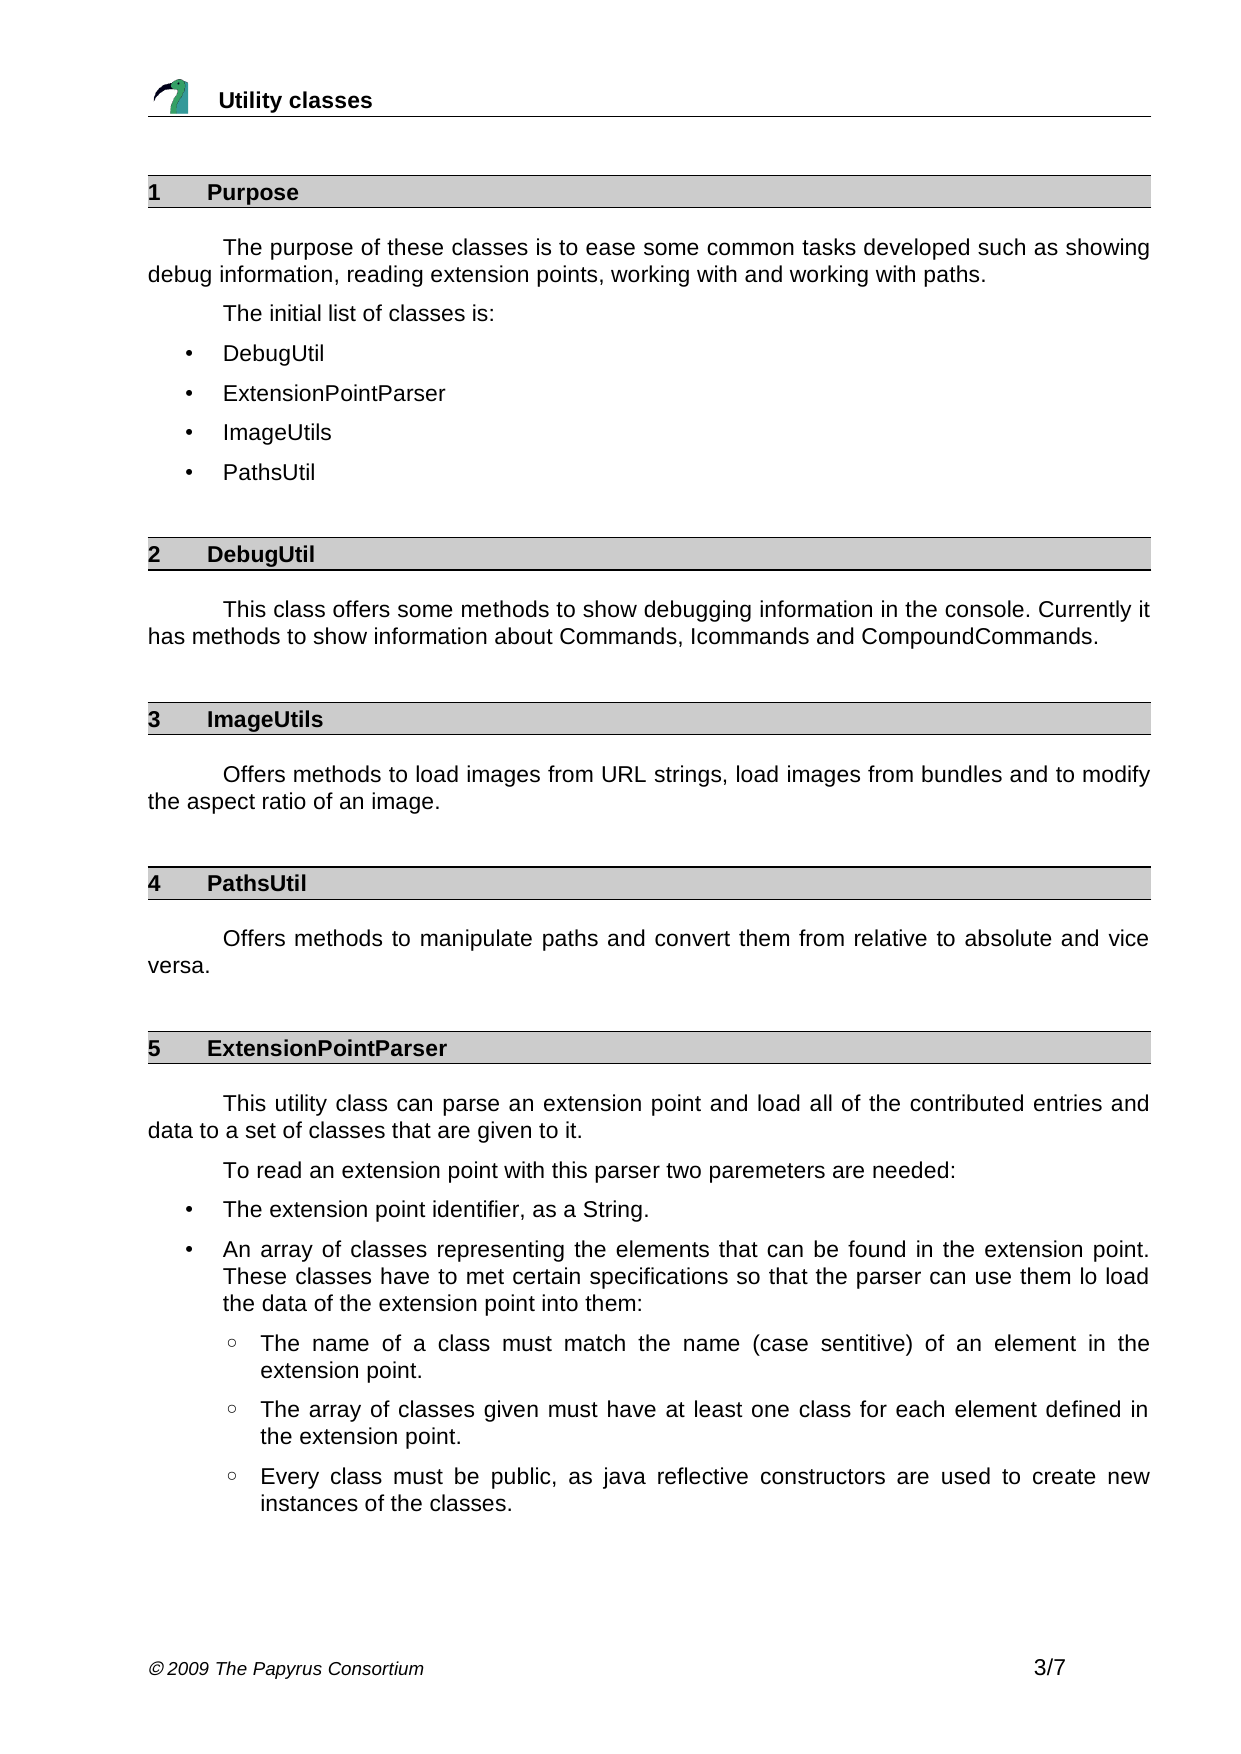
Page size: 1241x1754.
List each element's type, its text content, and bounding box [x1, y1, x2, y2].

list ExtensionPointParser [185, 379, 1151, 406]
subtitle ImageUtils [148, 703, 1151, 734]
text The purpose of these classes is to ease some common tasks developed such as showing debug information, reading extension points, working with and working with paths. [148, 233, 1151, 287]
text This class offers some methods to show debugging information in the console. Currently it has methods to show information about Commands, Icommands and CompoundCommands. [148, 596, 1151, 650]
text Offers methods to manipulate paths and convert them from relative to absolute and vice versa. [148, 925, 1151, 979]
text The initial list of classes is: [148, 300, 1151, 327]
subtitle DebugUtil [148, 538, 1151, 569]
list DebugUtil [185, 339, 1151, 366]
subtitle PathsUtil [148, 868, 1151, 899]
subtitle ExtensionPointParser [148, 1032, 1151, 1063]
text This utility class can parse an extension point and load all of the contributed entries and data to a set of classes that are given to it. [148, 1089, 1151, 1143]
list The name of a class must match the name (case sentitive) of an element in the extension point. [223, 1329, 1151, 1383]
text Offers methods to load images from URL strings, load images from bundles and to modify the aspect ratio of an image. [148, 760, 1151, 814]
list An array of classes representing the elements that can be found in the extension point. These classes have to met certain specifications so that the parser can use them lo load the data of the extension point into them: [185, 1235, 1151, 1316]
list PathsUtil [185, 458, 1151, 485]
list The extension point identifier, as a String. [185, 1196, 1151, 1223]
list Every class must be public, as java reflective constructors are used to create new instances of the classes. [223, 1462, 1151, 1516]
list The array of classes given must have at least one class for each element defined in the extension point. [223, 1396, 1151, 1450]
list ImageUtils [185, 418, 1151, 446]
picture [153, 79, 189, 114]
text To read an extension point with this parser two paremeters are needed: [148, 1156, 1151, 1183]
subtitle Purpose [148, 176, 1151, 207]
